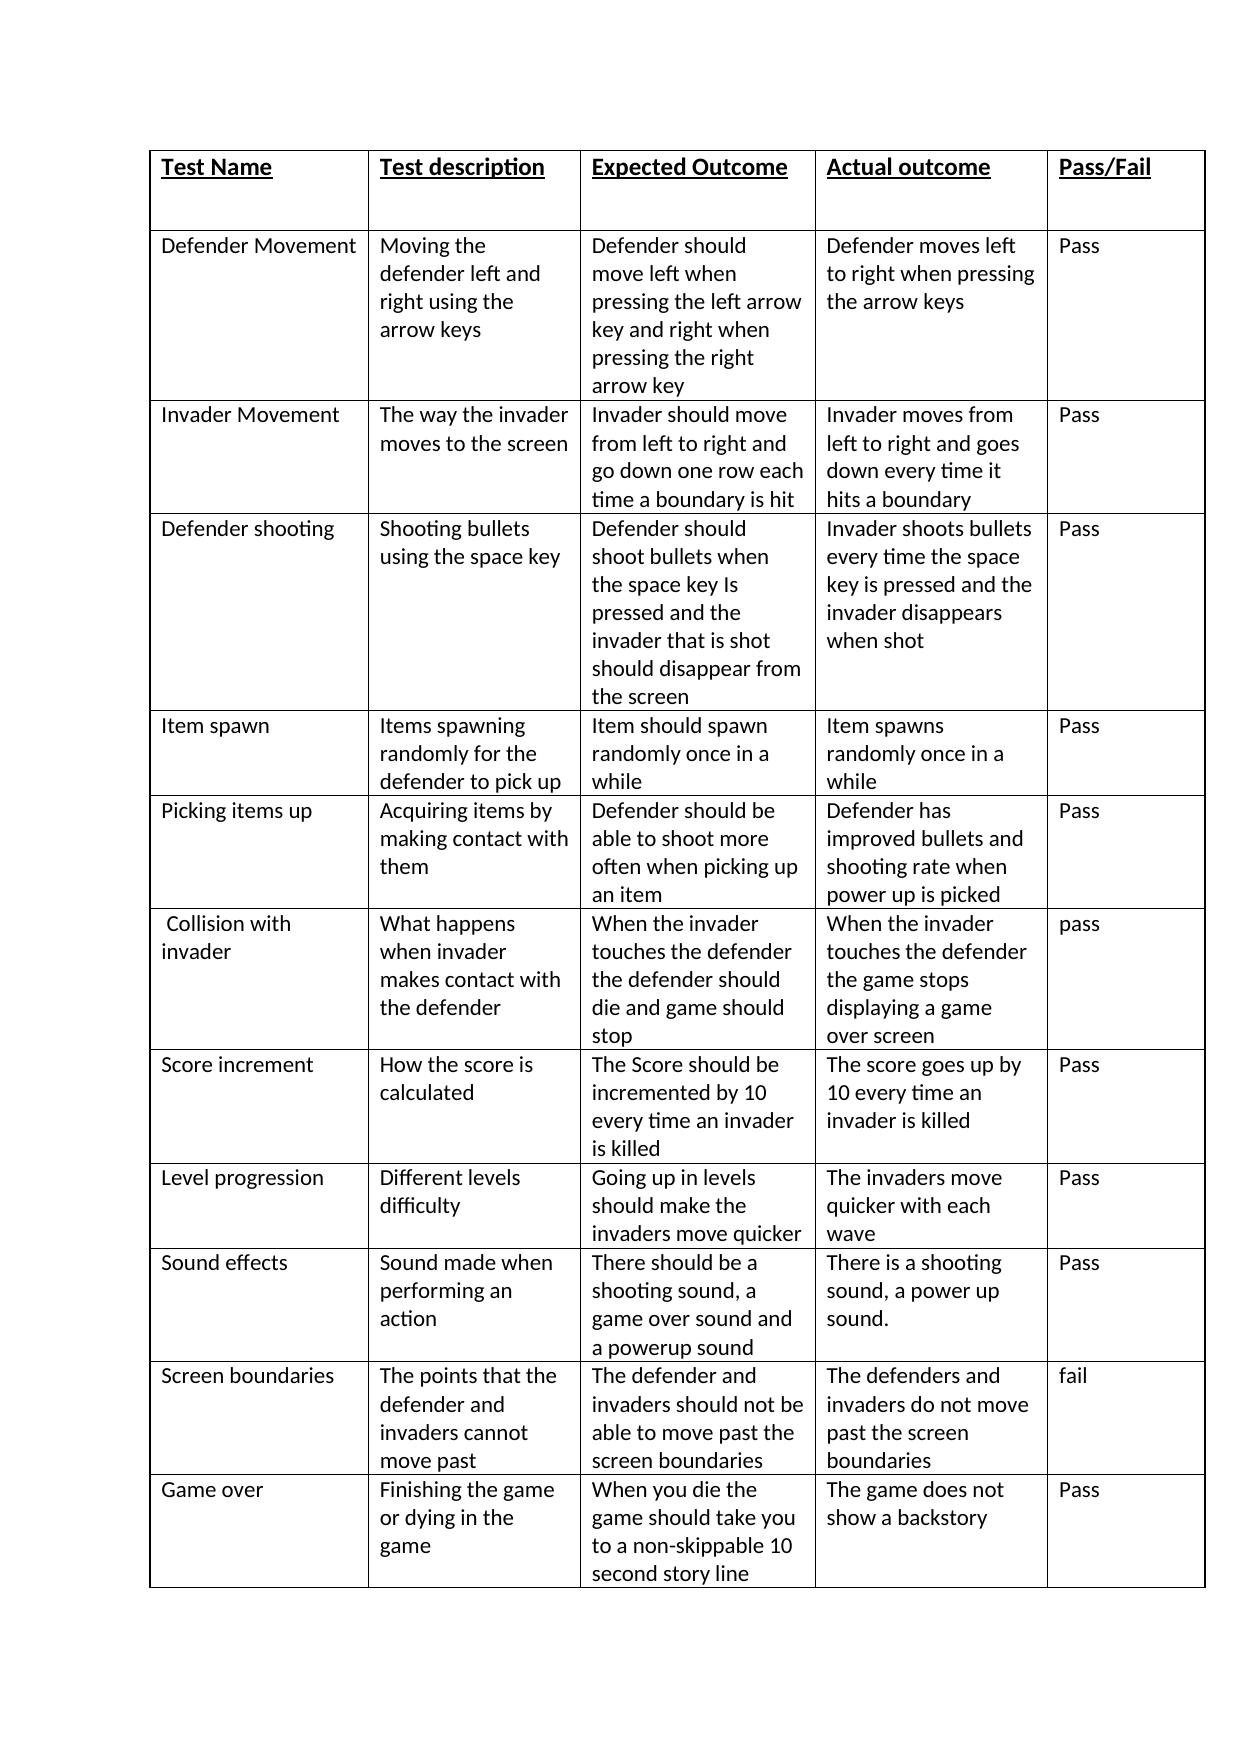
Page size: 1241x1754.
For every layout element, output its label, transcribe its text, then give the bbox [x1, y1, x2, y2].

table_cell How the score is calculated [369, 1050, 580, 1162]
table_header Pass/Fail [1048, 151, 1204, 230]
table_cell Going up in levels should make the invaders move quicker [581, 1164, 815, 1247]
table_cell When the invader touches the defender the defender should die and game should stop [581, 909, 815, 1049]
table_cell Acquiring items by making contact with them [369, 796, 580, 908]
table_cell Pass [1048, 401, 1204, 513]
table_cell The defenders and invaders do not move past the screen boundaries [816, 1362, 1047, 1474]
table_cell Defender shooting [151, 514, 368, 710]
table_cell Pass [1048, 231, 1204, 399]
table_cell Item spawns randomly once in a while [816, 711, 1047, 795]
table_cell Different levels difficulty [369, 1164, 580, 1247]
table_header Test Name [151, 151, 368, 230]
table_cell The way the invader moves to the screen [369, 401, 580, 513]
table_cell The defender and invaders should not be able to move past the screen boundaries [581, 1362, 815, 1474]
table_cell Game over [151, 1475, 368, 1587]
table_cell Pass [1048, 1249, 1204, 1361]
table_cell Pass [1048, 796, 1204, 908]
table_cell pass [1048, 909, 1204, 1049]
table_cell When the invader touches the defender the game stops displaying a game over screen [816, 909, 1047, 1049]
table_cell Defender should shoot bullets when the space key Is pressed and the invader that is shot should disappear from the screen [581, 514, 815, 710]
table_cell Invader Movement [151, 401, 368, 513]
table_cell The points that the defender and invaders cannot move past [369, 1362, 580, 1474]
table_cell Score increment [151, 1050, 368, 1162]
table_cell Defender should move left when pressing the left arrow key and right when pressing the right arrow key [581, 231, 815, 399]
table_cell Defender has improved bullets and shooting rate when power up is picked [816, 796, 1047, 908]
table_cell When you die the game should take you to a non-skippable 10 second story line [581, 1475, 815, 1587]
table_cell Sound made when performing an action [369, 1249, 580, 1361]
table_cell The game does not show a backstory [816, 1475, 1047, 1587]
table_header Expected Outcome [581, 151, 815, 230]
table_cell Pass [1048, 1164, 1204, 1247]
table_cell What happens when invader makes contact with the defender [369, 909, 580, 1049]
table_cell Invader should move from left to right and go down one row each time a boundary is hit [581, 401, 815, 513]
table_cell fail [1048, 1362, 1204, 1474]
table_cell Pass [1048, 514, 1204, 710]
table_cell Defender moves left to right when pressing the arrow keys [816, 231, 1047, 399]
table_cell There is a shooting sound, a power up sound. [816, 1249, 1047, 1361]
table_cell Item spawn [151, 711, 368, 795]
table_cell Picking items up [151, 796, 368, 908]
table_cell Sound effects [151, 1249, 368, 1361]
table_cell Shooting bullets using the space key [369, 514, 580, 710]
table_cell Items spawning randomly for the defender to pick up [369, 711, 580, 795]
table_cell Moving the defender left and right using the arrow keys [369, 231, 580, 399]
table_header Test description [369, 151, 580, 230]
table_cell Defender Movement [151, 231, 368, 399]
table_cell Finishing the game or dying in the game [369, 1475, 580, 1587]
table_cell There should be a shooting sound, a game over sound and a powerup sound [581, 1249, 815, 1361]
table_cell Invader moves from left to right and goes down every time it hits a boundary [816, 401, 1047, 513]
table_cell Pass [1048, 711, 1204, 795]
table_cell Pass [1048, 1475, 1204, 1587]
table_cell The invaders move quicker with each wave [816, 1164, 1047, 1247]
table_cell The score goes up by 10 every time an invader is killed [816, 1050, 1047, 1162]
table_cell Level progression [151, 1164, 368, 1247]
table_cell The Score should be incremented by 10 every time an invader is killed [581, 1050, 815, 1162]
table_cell Defender should be able to shoot more often when picking up an item [581, 796, 815, 908]
table_cell Screen boundaries [151, 1362, 368, 1474]
table_cell Item should spawn randomly once in a while [581, 711, 815, 795]
table_cell Collision with invader [151, 909, 368, 1049]
table_header Actual outcome [816, 151, 1047, 230]
table_cell Invader shoots bullets every time the space key is pressed and the invader disappears when shot [816, 514, 1047, 710]
table_cell Pass [1048, 1050, 1204, 1162]
